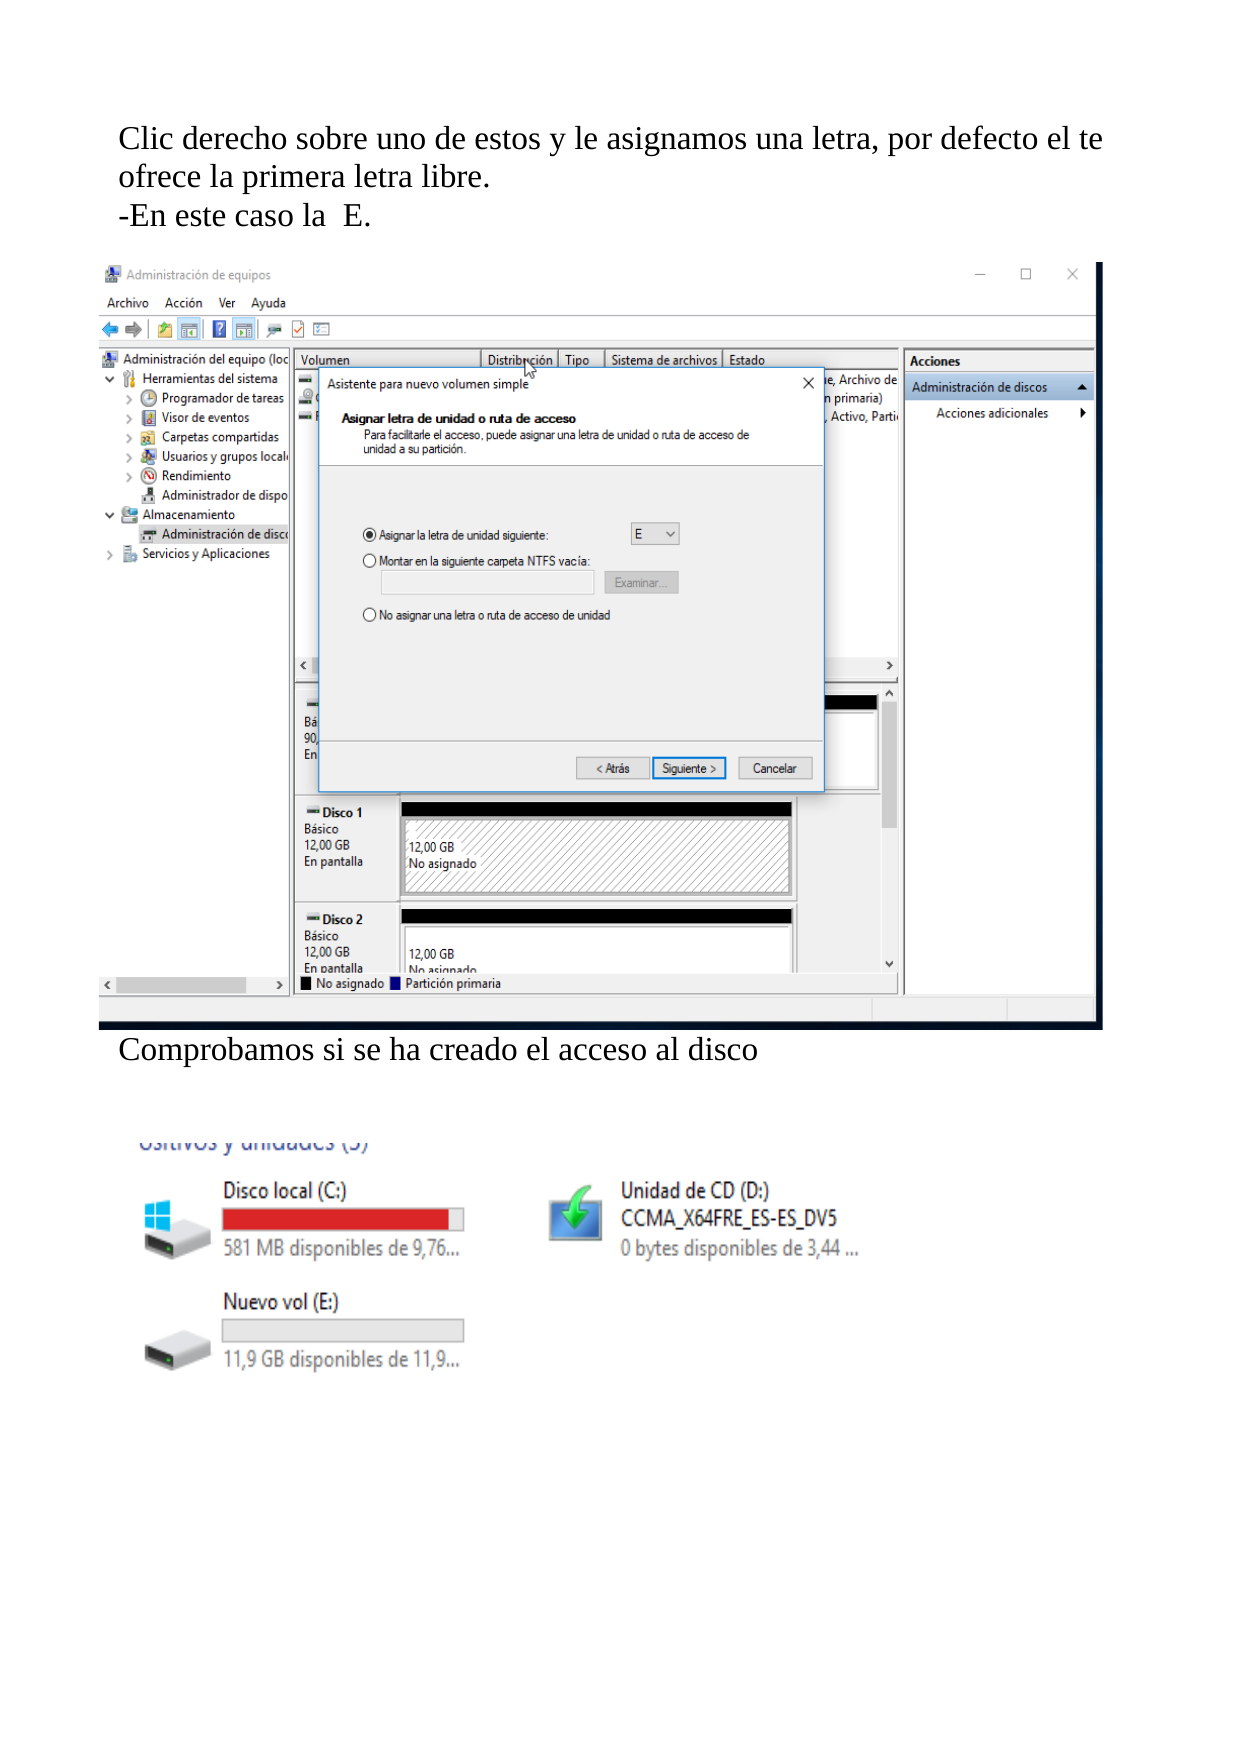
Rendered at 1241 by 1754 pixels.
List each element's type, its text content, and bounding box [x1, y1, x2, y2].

picture [98, 262, 1103, 1030]
picture [139, 1143, 955, 1445]
text -En este caso la E. [118, 195, 1122, 233]
text Comprobamos si se ha creado el acceso al disco [118, 262, 1122, 1068]
text Clic derecho sobre uno de estos y le asignamos una letra, por defecto el te ofrece la primera letra libre. [118, 118, 1122, 195]
